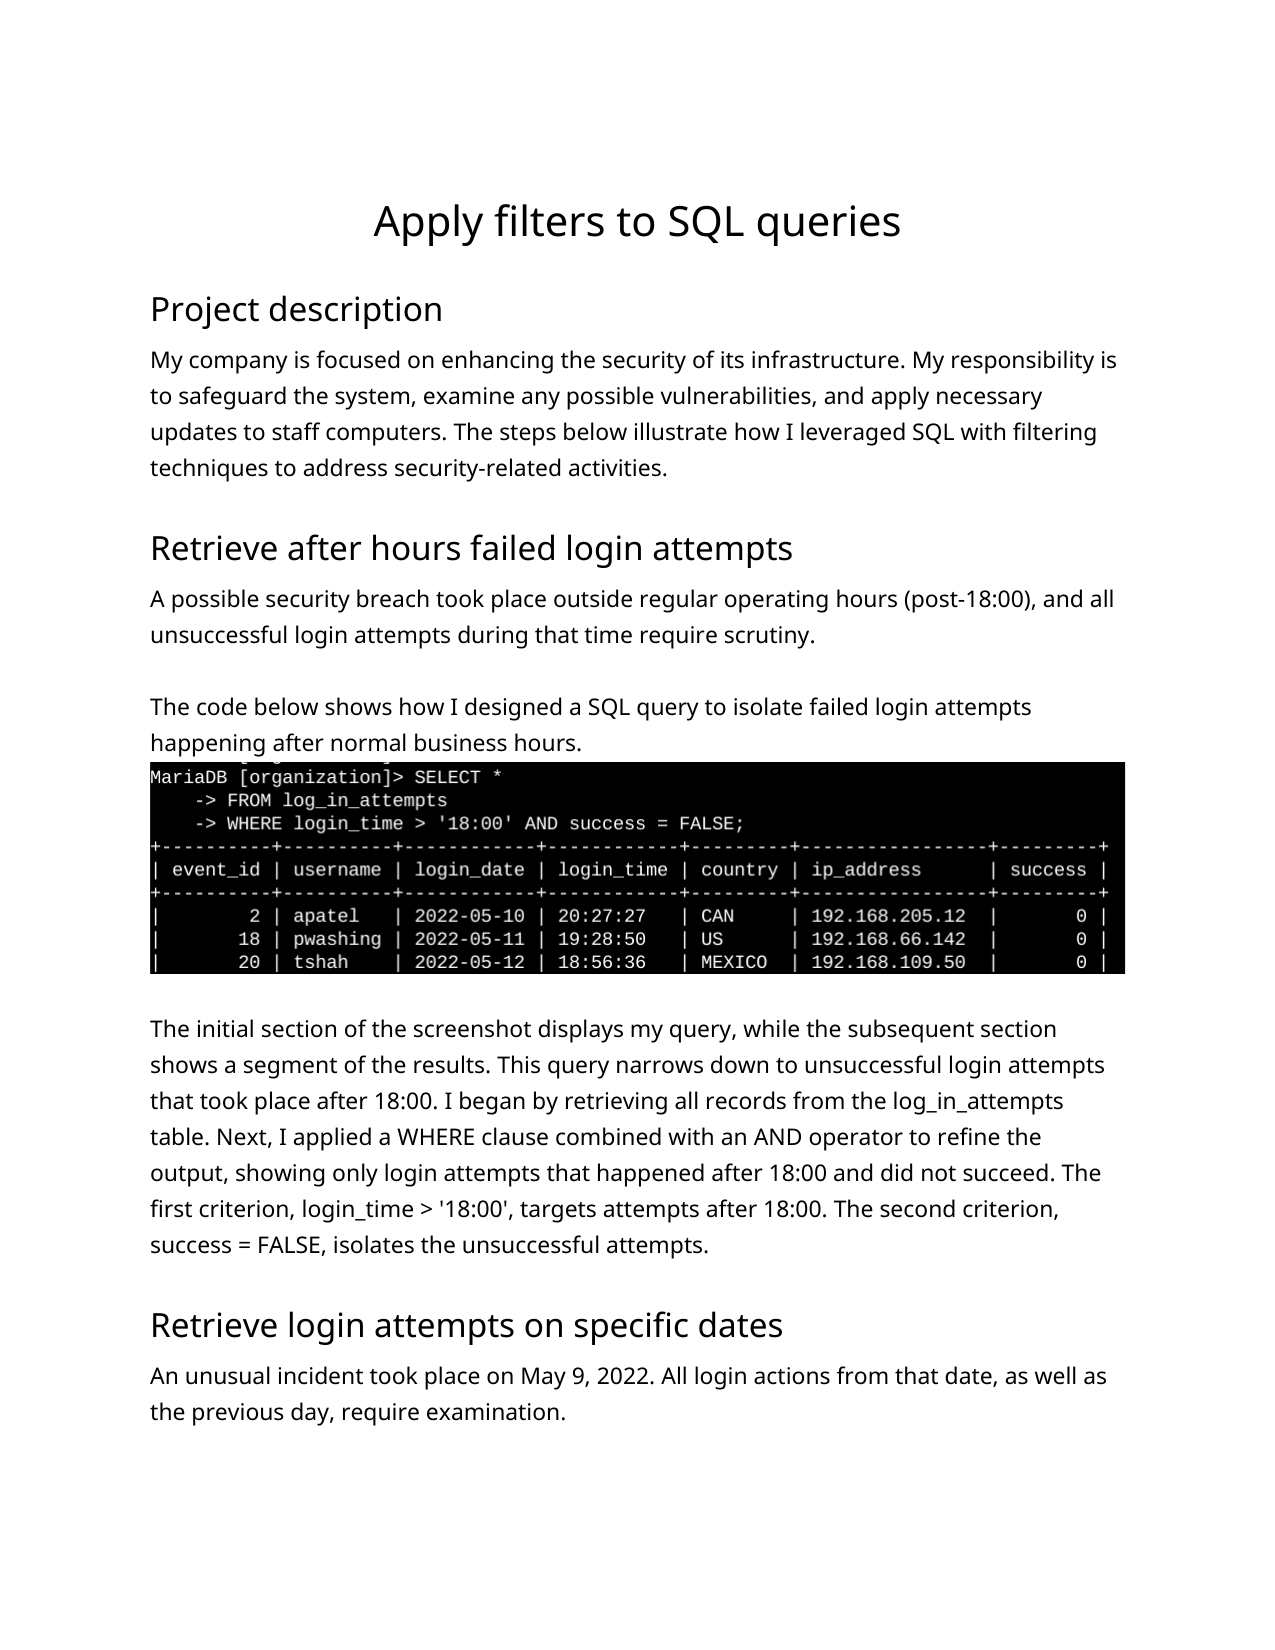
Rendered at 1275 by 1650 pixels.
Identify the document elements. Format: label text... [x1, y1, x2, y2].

text The code below shows how I designed a SQL query to isolate failed login attempts happening after normal business hours. [150, 691, 1125, 758]
subtitle Apply filters to SQL queries [150, 192, 1125, 248]
subtitle Retrieve after hours failed login attempts [150, 525, 1125, 571]
subtitle Project description [150, 286, 1125, 331]
text My company is focused on enhancing the security of its infrastructure. My responsibility is to safeguard the system, examine any possible vulnerabilities, and apply necessary updates to staff computers. The steps below illustrate how I leveraged SQL with filtering techniques to address security-related activities. [150, 344, 1125, 483]
picture [150, 762, 1125, 974]
text The initial section of the screenshot displays my query, while the subsequent section shows a segment of the results. This query narrows down to unsuccessful login attempts that took place after 18:00. I began by retrieving all records from the log_in_attempts table. Next, I applied a WHERE clause combined with an AND operator to refine the output, showing only login attempts that happened after 18:00 and did not succeed. The first criterion, login_time > '18:00', targets attempts after 18:00. The second criterion, success = FALSE, isolates the unsuccessful attempts. [150, 1013, 1125, 1260]
text An unusual incident took place on May 9, 2022. All login actions from that date, as well as the previous day, require examination. [150, 1360, 1125, 1427]
text A possible security breach took place outside regular operating hours (post-18:00), and all unsuccessful login attempts during that time require scrutiny. [150, 583, 1125, 650]
subtitle Retrieve login attempts on specific dates [150, 1302, 1125, 1347]
